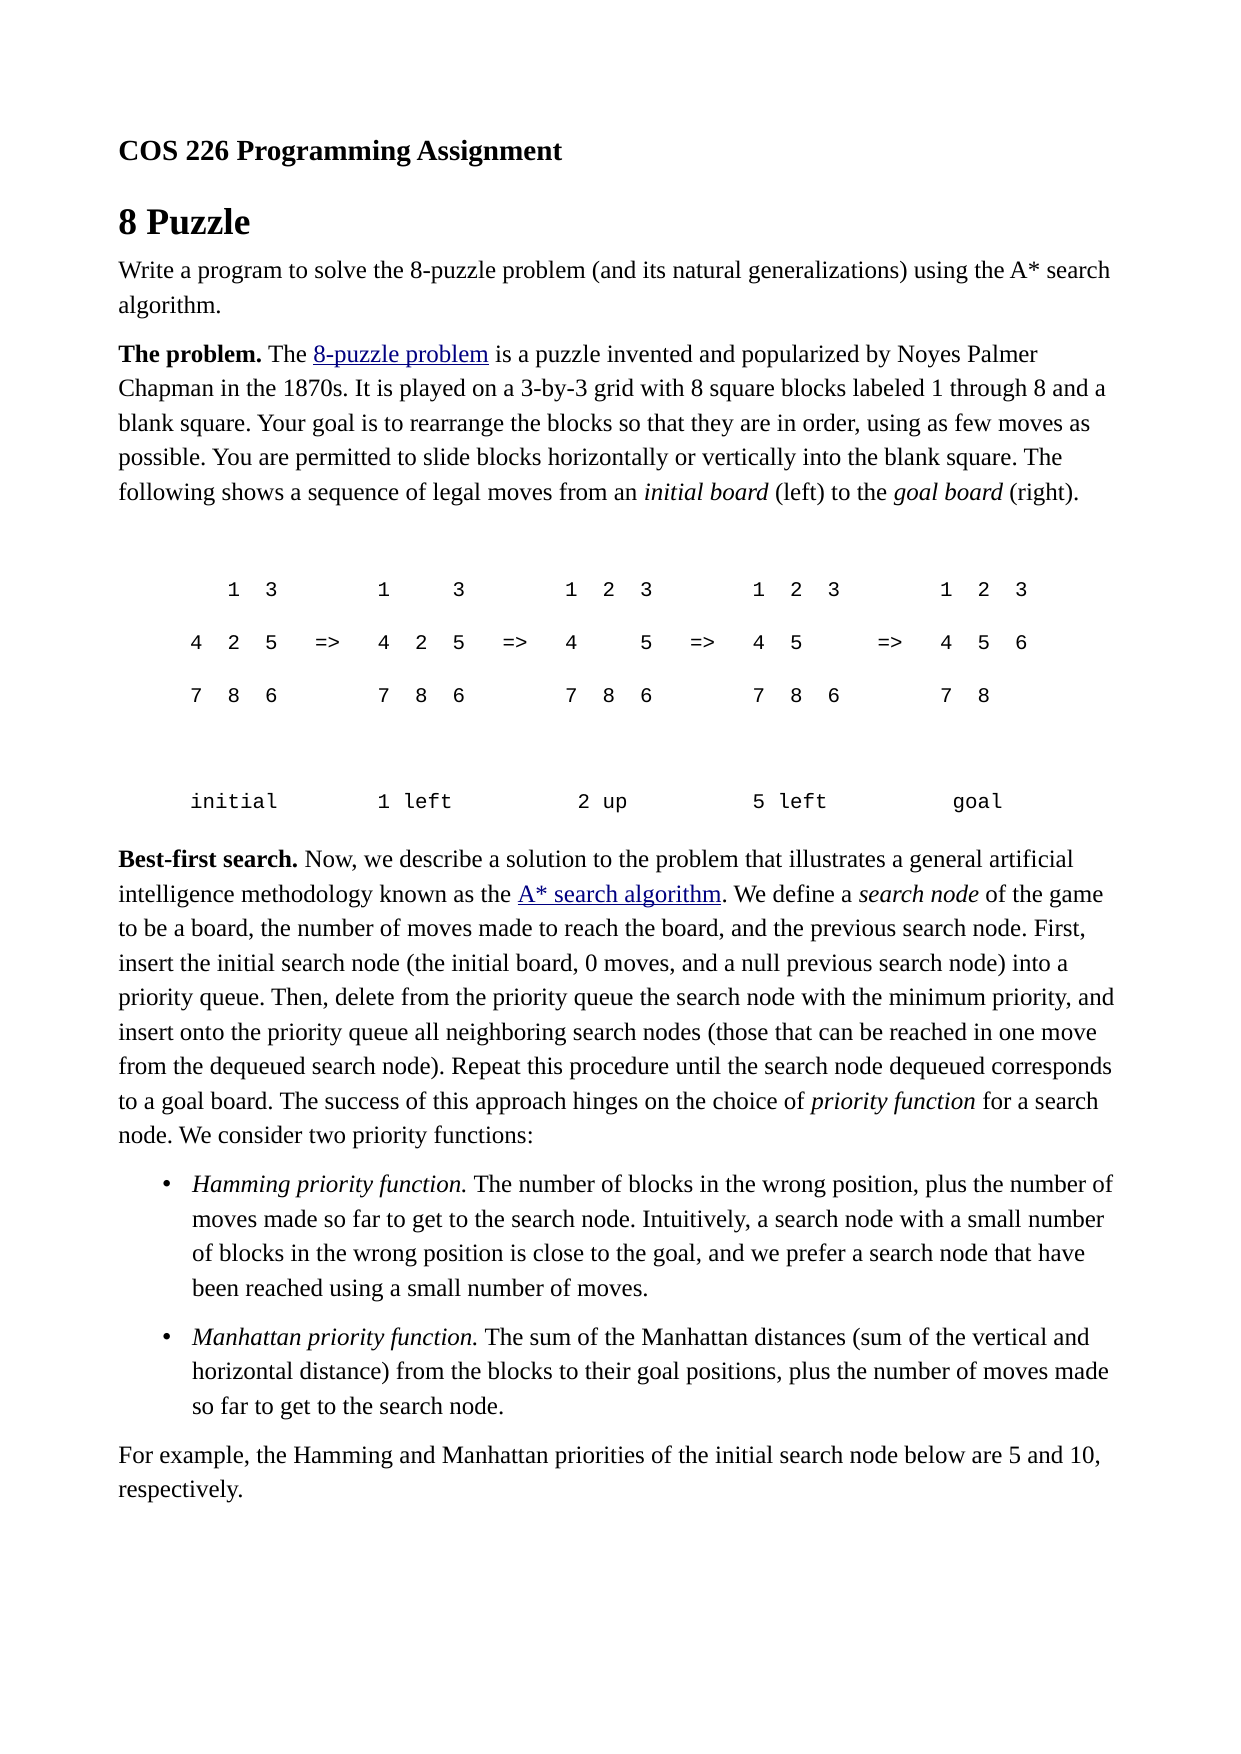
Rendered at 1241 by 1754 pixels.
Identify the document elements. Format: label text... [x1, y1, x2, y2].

text initial 1 left 2 up 5 left goal [177, 791, 1063, 815]
text For example, the Hamming and Manhattan priorities of the initial search node below are 5 and 10, respectively. [118, 1440, 1122, 1503]
text 1 3 1 3 1 2 3 1 2 3 1 2 3 [177, 579, 1063, 602]
list Manhattan priority function. The sum of the Manhattan distances (sum of the vertical and horizontal distance) from the blocks to their goal positions, plus the number of moves made so far to get to the search node. [162, 1322, 1122, 1419]
text Best-first search. Now, we describe a solution to the problem that illustrates a general artificial intelligence methodology known as the A* search algorithm. We define a search node of the game to be a board, the number of moves made to reach the board, and the previous search node. First, insert the initial search node (the initial board, 0 moves, and a null previous search node) into a priority queue. Then, delete from the priority queue the search node with the minimum priority, and insert onto the priority queue all neighboring search nodes (those that can be reached in one move from the dequeued search node). Repeat this procedure until the search node dequeued corresponds to a goal board. The success of this approach hinges on the choice of priority function for a search node. We consider two priority functions: [118, 844, 1122, 1149]
list Hamming priority function. The number of blocks in the wrong position, plus the number of moves made so far to get to the search node. Intuitively, a search node with a small number of blocks in the wrong position is close to the goal, and we prefer a search node that have been reached using a small number of moves. [162, 1169, 1122, 1302]
text 7 8 6 7 8 6 7 8 6 7 8 6 7 8 [177, 685, 1063, 709]
text 4 2 5 => 4 2 5 => 4 5 => 4 5 => 4 5 6 [177, 632, 1063, 656]
subtitle COS 226 Programming Assignment [118, 133, 1122, 166]
subtitle 8 Puzzle [118, 199, 1122, 243]
text Write a program to solve the 8-puzzle problem (and its natural generalizations) using the A* search algorithm. [118, 255, 1122, 318]
text The problem. The 8-puzzle problem is a puzzle invented and popularized by Noyes Palmer Chapman in the 1870s. It is played on a 3-by-3 grid with 8 square blocks labeled 1 through 8 and a blank square. Your goal is to rearrange the blocks so that they are in order, using as few moves as possible. You are permitted to slide blocks horizontally or vertically into the blank square. The following shows a sequence of legal moves from an initial board (left) to the goal board (right). [118, 339, 1122, 505]
